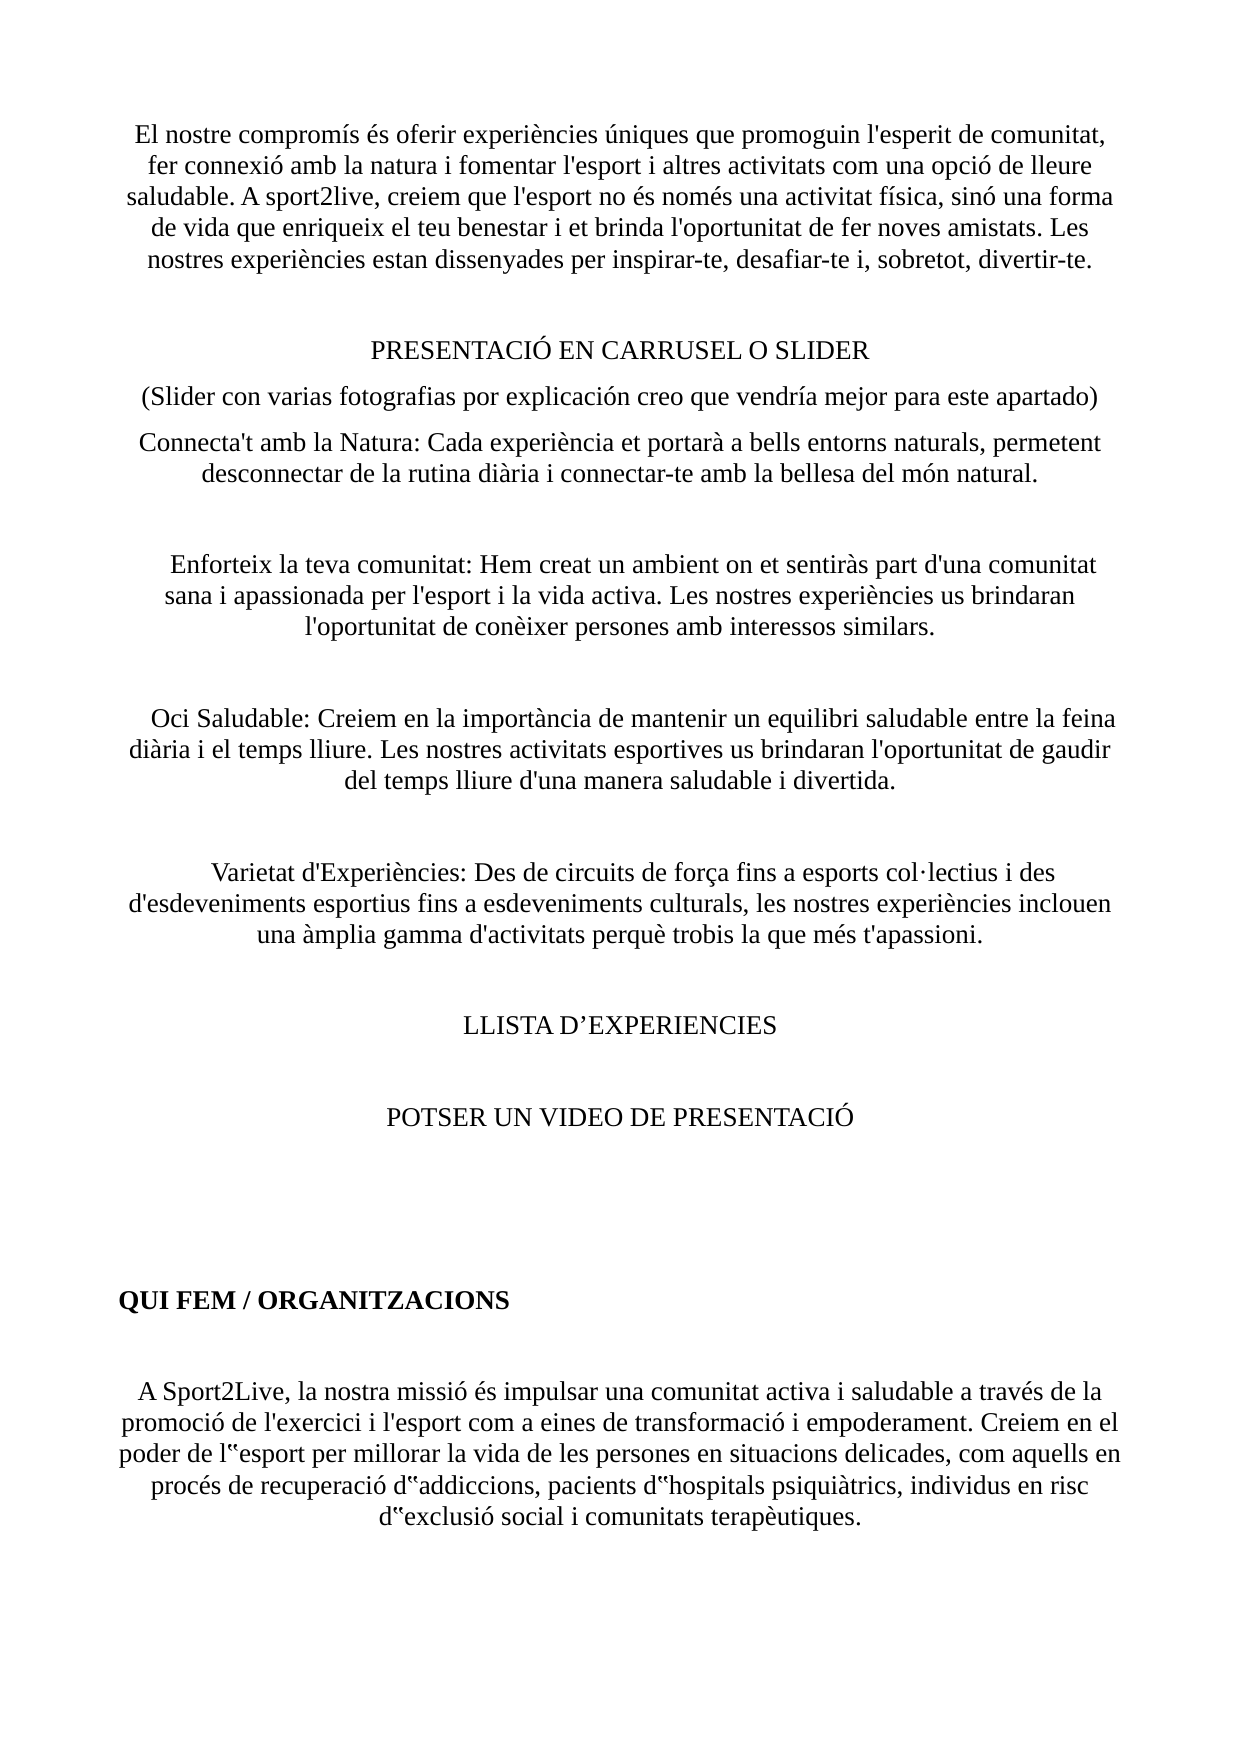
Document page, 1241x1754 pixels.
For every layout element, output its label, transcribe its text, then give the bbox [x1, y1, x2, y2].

text Varietat d'Experiències: Des de circuits de força fins a esports col·lectius i des d'esdeveniments esportius fins a esdeveniments culturals, les nostres experiències inclouen una àmplia gamma d'activitats perquè trobis la que més t'apassioni. [118, 856, 1122, 949]
text POTSER UN VIDEO DE PRESENTACIÓ [118, 1101, 1122, 1132]
text QUI FEM / ORGANITZACIONS [118, 1284, 1122, 1315]
text (Slider con varias fotografias por explicación creo que vendría mejor para este apartado) [118, 380, 1122, 411]
text Oci Saludable: Creiem en la importància de mantenir un equilibri saludable entre la feina diària i el temps lliure. Les nostres activitats esportives us brindaran l'oportunitat de gaudir del temps lliure d'una manera saludable i divertida. [118, 702, 1122, 795]
text El nostre compromís és oferir experiències úniques que promoguin l'esperit de comunitat, fer connexió amb la natura i fomentar l'esport i altres activitats com una opció de lleure saludable. A sport2live, creiem que l'esport no és només una activitat física, sinó una forma de vida que enriqueix el teu benestar i et brinda l'oportunitat de fer noves amistats. Les nostres experiències estan dissenyades per inspirar-te, desafiar-te i, sobretot, divertir-te. [118, 118, 1122, 274]
text Connecta't amb la Natura: Cada experiència et portarà a bells entorns naturals, permetent desconnectar de la rutina diària i connectar-te amb la bellesa del món natural. [118, 426, 1122, 488]
text A Sport2Live, la nostra missió és impulsar una comunitat activa i saludable a través de la promoció de l'exercici i l'esport com a eines de transformació i empoderament. Creiem en el poder de l‟esport per millorar la vida de les persones en situacions delicades, com aquells en procés de recuperació d‟addiccions, pacients d‟hospitals psiquiàtrics, individus en risc d‟exclusió social i comunitats terapèutiques. [118, 1375, 1122, 1531]
text LLISTA D’EXPERIENCIES [118, 1009, 1122, 1041]
text PRESENTACIÓ EN CARRUSEL O SLIDER [118, 334, 1122, 365]
text Enforteix la teva comunitat: Hem creat un ambient on et sentiràs part d'una comunitat sana i apassionada per l'esport i la vida activa. Les nostres experiències us brindaran l'oportunitat de conèixer persones amb interessos similars. [118, 548, 1122, 642]
